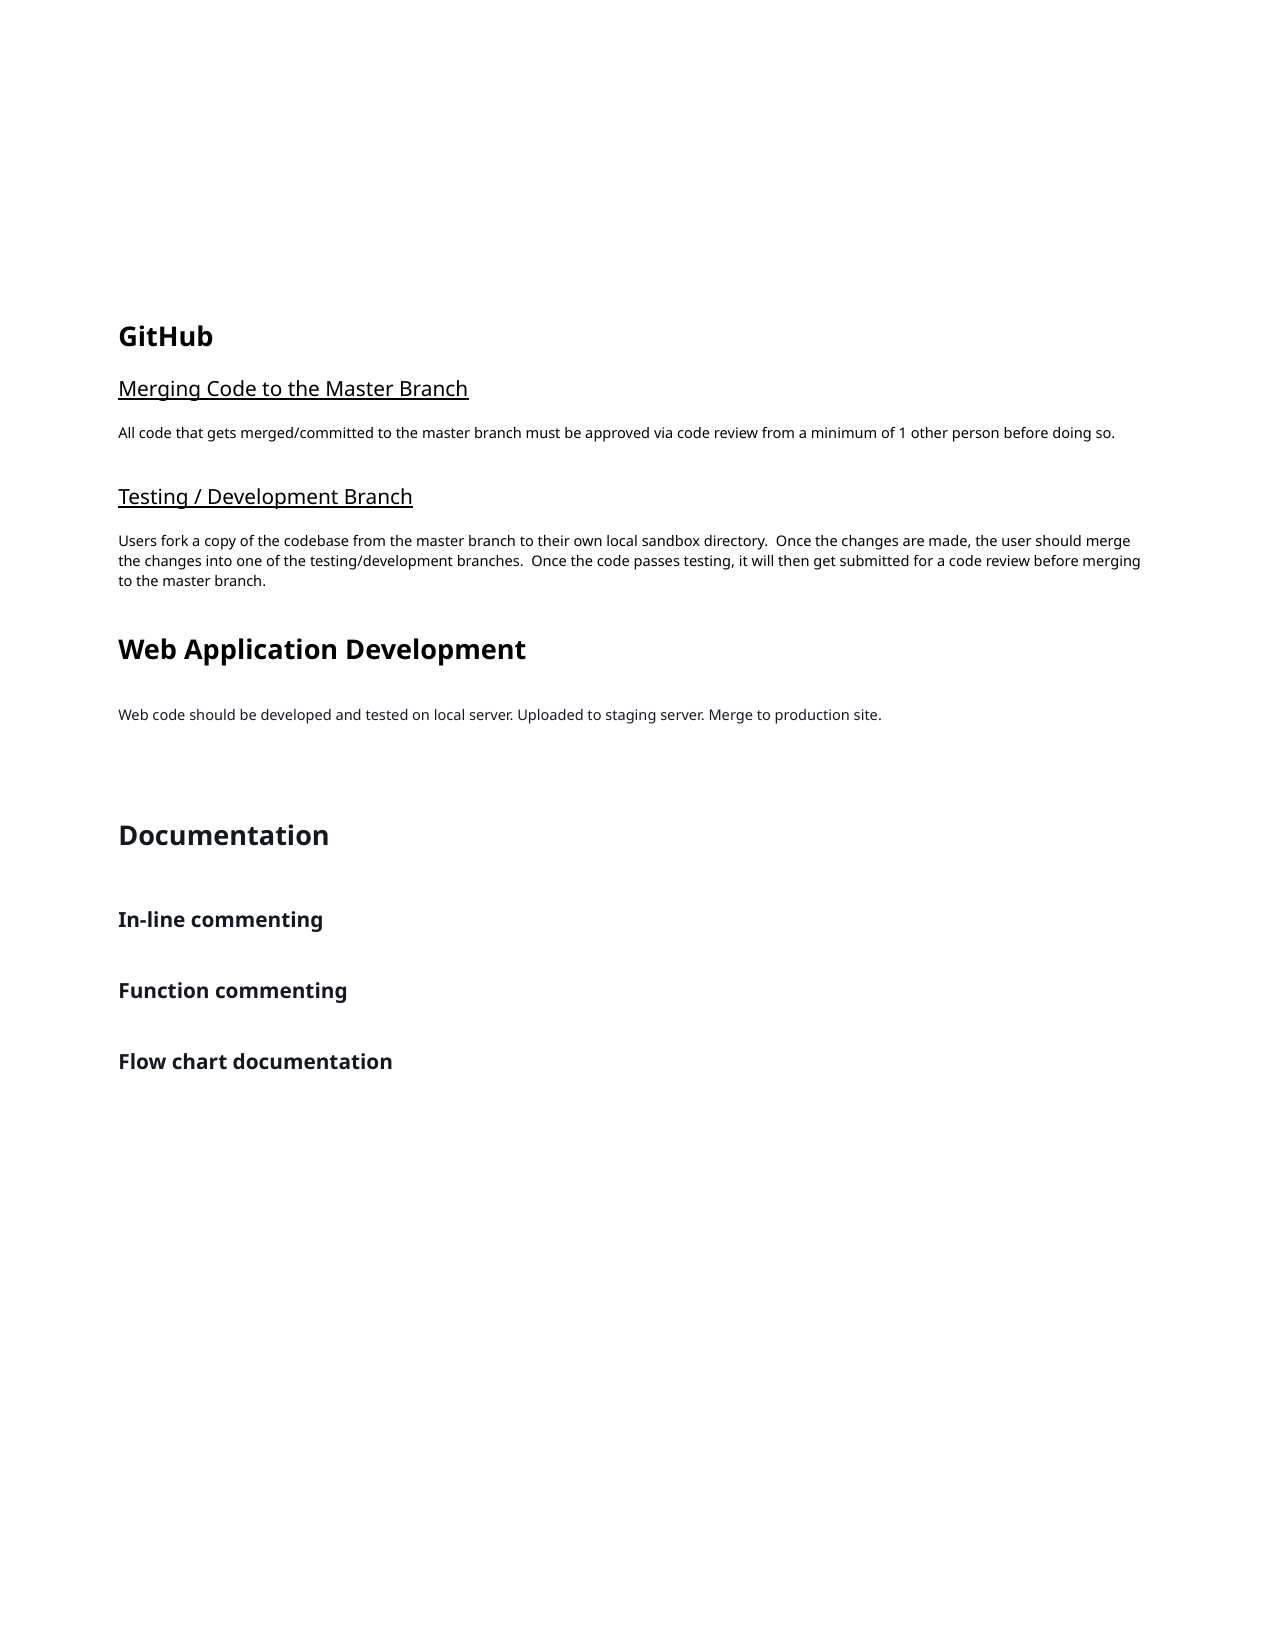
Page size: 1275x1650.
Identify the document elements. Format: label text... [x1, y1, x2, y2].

text Users fork a copy of the codebase from the master branch to their own local sandbox directory. Once the changes are made, the user should merge the changes into one of the testing/development branches. Once the code passes testing, it will then get submitted for a code review before merging to the master branch. [118, 531, 1157, 590]
text Documentation [118, 817, 1157, 854]
text GitHub [118, 317, 1157, 354]
text Web code should be developed and tested on local server. Uploaded to staging server. Merge to production site. [118, 704, 1157, 725]
text Flow chart documentation [118, 1047, 1157, 1075]
text Merging Code to the Master Branch [118, 374, 1157, 403]
text In-line commenting [118, 905, 1157, 933]
text Web Application Development [118, 630, 1157, 667]
text Testing / Development Branch [118, 482, 1157, 511]
text Function commenting [118, 976, 1157, 1004]
text All code that gets merged/committed to the master branch must be approved via code review from a minimum of 1 other person before doing so. [118, 423, 1157, 442]
